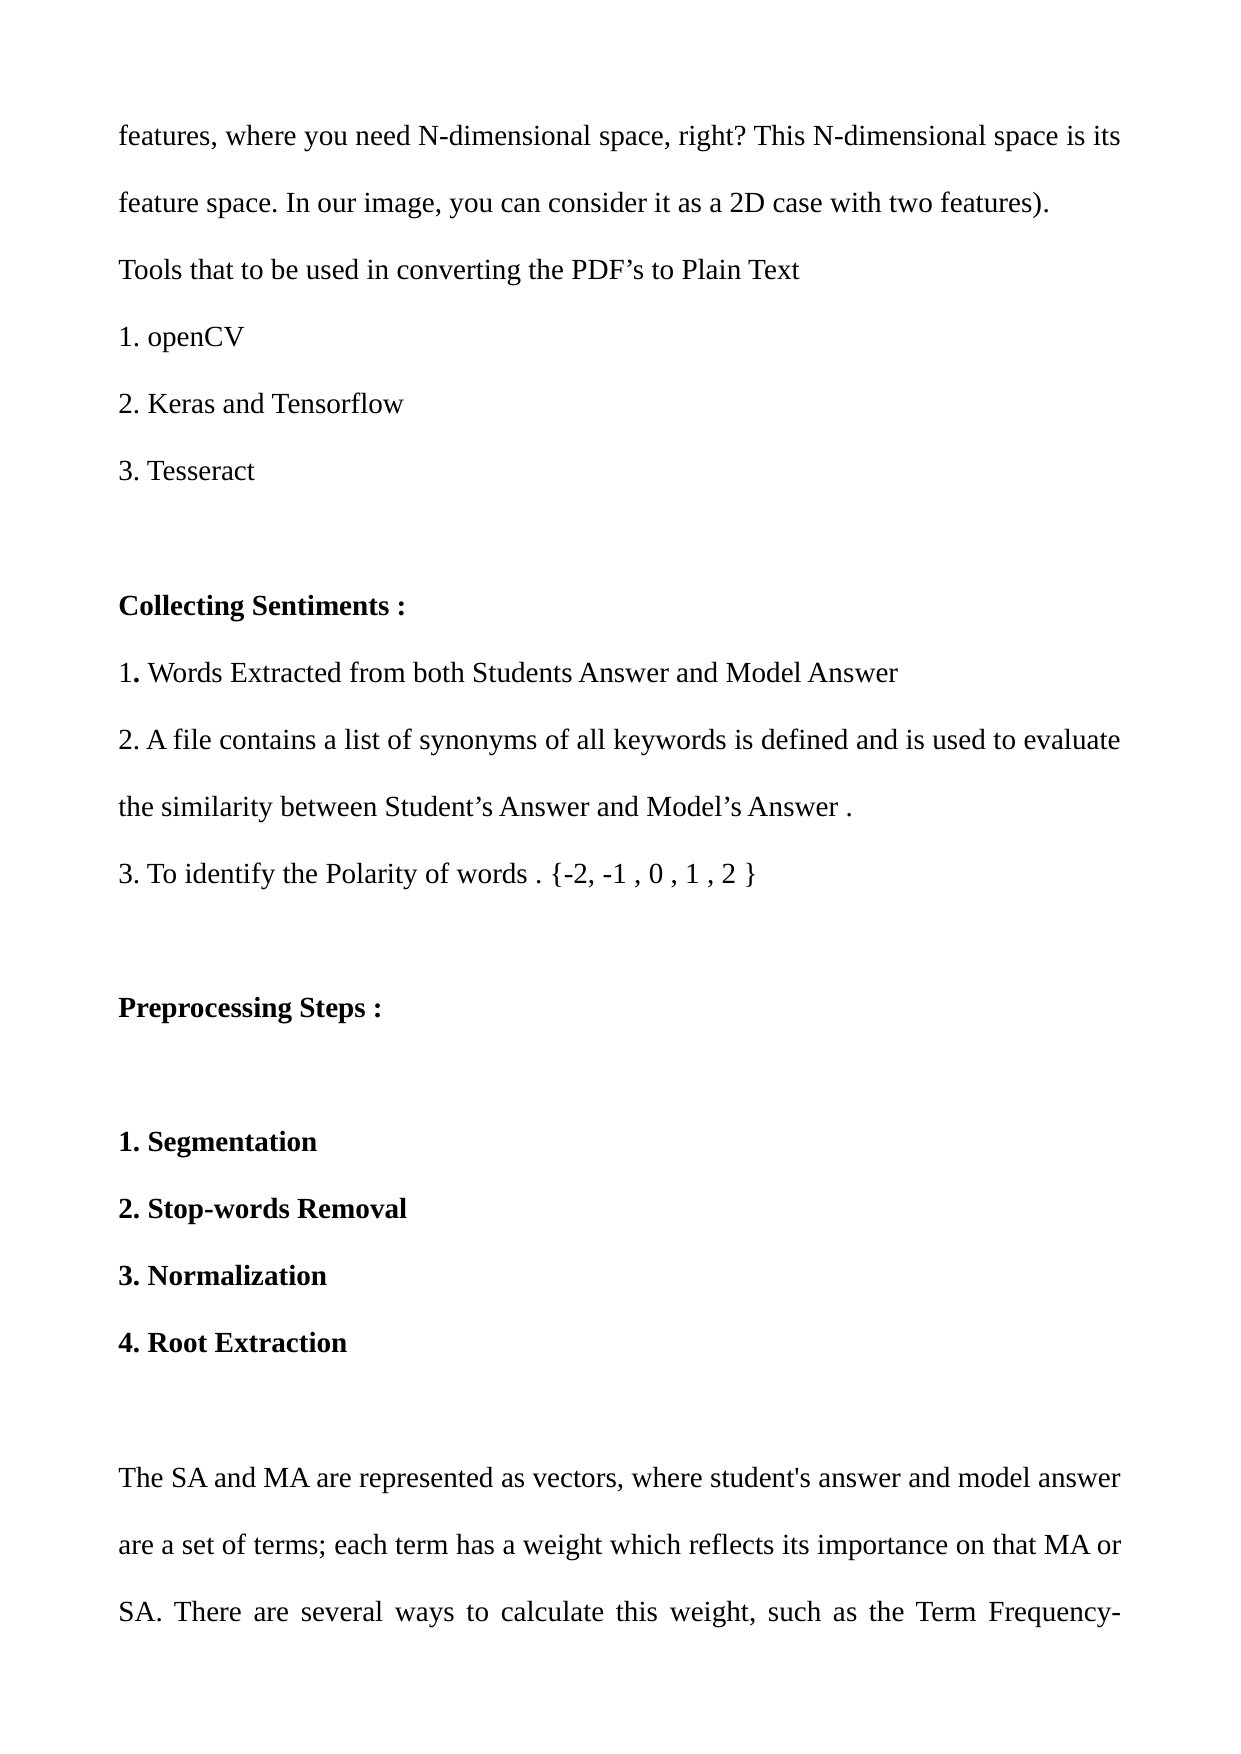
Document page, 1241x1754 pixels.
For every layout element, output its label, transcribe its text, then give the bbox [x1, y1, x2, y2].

text The SA and MA are represented as vectors, where student's answer and model answer are a set of terms; each term has a weight which reflects its importance on that MA or SA. There are several ways to calculate this weight, such as the Term Frequency- [118, 1460, 1122, 1627]
text 2. A file contains a list of synonyms of all keywords is defined and is used to evaluate the similarity between Student’s Answer and Model’s Answer . [118, 722, 1122, 822]
text 3. To identify the Polarity of words . {-2, -1 , 0 , 1 , 2 } [118, 856, 1122, 889]
text Preprocessing Steps : [118, 990, 1122, 1024]
text Tools that to be used in converting the PDF’s to Plain Text [118, 252, 1122, 286]
text Collecting Sentiments : [118, 588, 1122, 621]
text 1. openCV [118, 319, 1122, 353]
text 1. Segmentation [118, 1124, 1122, 1158]
text 1. Words Extracted from both Students Answer and Model Answer [118, 655, 1122, 688]
text 2. Keras and Tensorflow [118, 386, 1122, 420]
text 2. Stop-words Removal [118, 1191, 1122, 1225]
text 3. Normalization [118, 1258, 1122, 1292]
text 4. Root Extraction [118, 1326, 1122, 1359]
text 3. Tesseract [118, 453, 1122, 487]
text features, where you need N-dimensional space, right? This N-dimensional space is its feature space. In our image, you can consider it as a 2D case with two features). [118, 118, 1122, 219]
